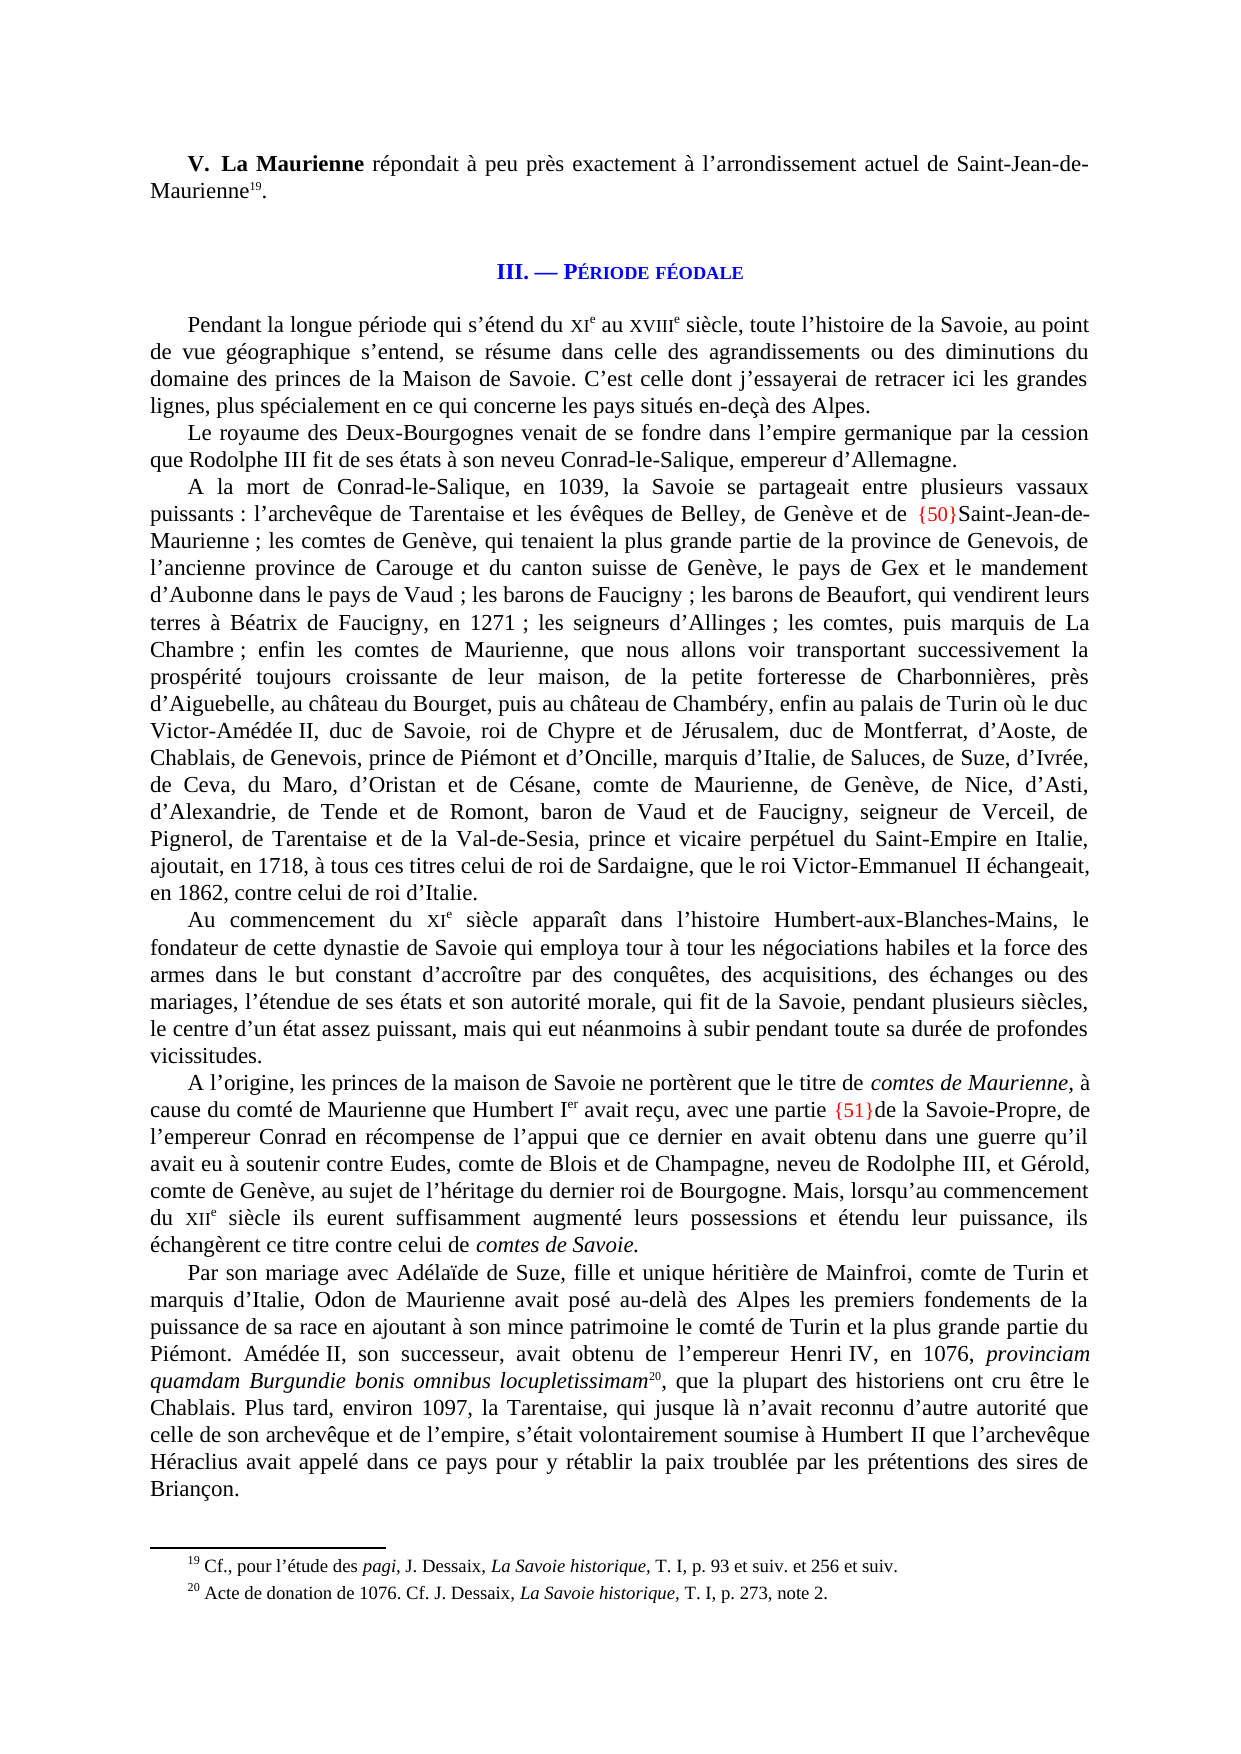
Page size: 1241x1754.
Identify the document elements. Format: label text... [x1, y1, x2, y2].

text V. La Maurienne répondait à peu près exactement à l’arrondissement actuel de Saint-Jean-de-Maurienne. [150, 150, 1090, 204]
text Au commencement du xie siècle apparaît dans l’histoire Humbert-aux-Blanches-Mains, le fondateur de cette dynastie de Savoie qui employa tour à tour les négociations habiles et la force des armes dans le but constant d’accroître par des conquêtes, des acquisitions, des échanges ou des mariages, l’étendue de ses états et son autorité morale, qui fit de la Savoie, pendant plusieurs siècles, le centre d’un état assez puissant, mais qui eut néanmoins à subir pendant toute sa durée de profondes vicissitudes. [150, 906, 1090, 1069]
text Le royaume des Deux-Bourgognes venait de se fondre dans l’empire germanique par la cession que Rodolphe III fit de ses états à son neveu Conrad-le-Salique, empereur d’Allemagne. [150, 419, 1090, 473]
text Par son mariage avec Adélaïde de Suze, fille et unique héritière de Mainfroi, comte de Turin et marquis d’Italie, Odon de Maurienne avait posé au-delà des Alpes les premiers fondements de la puissance de sa race en ajoutant à son mince patrimoine le comté de Turin et la plus grande partie du Piémont. Amédée II, son successeur, avait obtenu de l’empereur Henri IV, en 1076, provinciam quamdam Burgundie bonis omnibus locupletissimam, que la plupart des historiens ont cru être le Chablais. Plus tard, environ 1097, la Tarentaise, qui jusque là n’avait reconnu d’autre autorité que celle de son archevêque et de l’empire, s’était volontairement soumise à Humbert II que l’archevêque Héraclius avait appelé dans ce pays pour y rétablir la paix troublée par les prétentions des sires de Briançon. [150, 1258, 1090, 1502]
text A la mort de Conrad-le-Salique, en 1039, la Savoie se partageait entre plusieurs vassaux puissants : l’archevêque de Tarentaise et les évêques de Belley, de Genève et de {50}Saint-Jean-de-Maurienne ; les comtes de Genève, qui tenaient la plus grande partie de la province de Genevois, de l’ancienne province de Carouge et du canton suisse de Genève, le pays de Gex et le mandement d’Aubonne dans le pays de Vaud ; les barons de Faucigny ; les barons de Beaufort, qui vendirent leurs terres à Béatrix de Faucigny, en 1271 ; les seigneurs d’Allinges ; les comtes, puis marquis de La Chambre ; enfin les comtes de Maurienne, que nous allons voir transportant successivement la prospérité toujours croissante de leur maison, de la petite forteresse de Charbonnières, près d’Aiguebelle, au château du Bourget, puis au château de Chambéry, enfin au palais de Turin où le duc Victor-Amédée II, duc de Savoie, roi de Chypre et de Jérusalem, duc de Montferrat, d’Aoste, de Chablais, de Genevois, prince de Piémont et d’Oncille, marquis d’Italie, de Saluces, de Suze, d’Ivrée, de Ceva, du Maro, d’Oristan et de Césane, comte de Maurienne, de Genève, de Nice, d’Asti, d’Alexandrie, de Tende et de Romont, baron de Vaud et de Faucigny, seigneur de Verceil, de Pignerol, de Tarentaise et de la Val-de-Sesia, prince et vicaire perpétuel du Saint-Empire en Italie, ajoutait, en 1718, à tous ces titres celui de roi de Sardaigne, que le roi Victor-Emmanuel II échangeait, en 1862, contre celui de roi d’Italie. [150, 473, 1090, 906]
text Acte de donation de 1076. Cf. J. Dessaix, La Savoie historique, T. I, p. 273, note 2. [150, 1581, 1090, 1604]
text A l’origine, les princes de la maison de Savoie ne portèrent que le titre de comtes de Maurienne, à cause du comté de Maurienne que Humbert Ier avait reçu, avec une partie {51}de la Savoie-Propre, de l’empereur Conrad en récompense de l’appui que ce dernier en avait obtenu dans une guerre qu’il avait eu à soutenir contre Eudes, comte de Blois et de Champagne, neveu de Rodolphe III, et Gérold, comte de Genève, au sujet de l’héritage du dernier roi de Bourgogne. Mais, lorsqu’au commencement du xiie siècle ils eurent suffisamment augmenté leurs possessions et étendu leur puissance, ils échangèrent ce titre contre celui de comtes de Savoie. [150, 1069, 1090, 1258]
text III. — Période féodale [150, 254, 1090, 285]
text Cf., pour l’étude des pagi, J. Dessaix, La Savoie historique, T. I, p. 93 et suiv. et 256 et suiv. [150, 1554, 1090, 1577]
text Pendant la longue période qui s’étend du xie au xviiie siècle, toute l’histoire de la Savoie, au point de vue géographique s’entend, se résume dans celle des agrandissements ou des diminutions du domaine des princes de la Maison de Savoie. C’est celle dont j’essayerai de retracer ici les grandes lignes, plus spécialement en ce qui concerne les pays situés en-deçà des Alpes. [150, 310, 1090, 419]
